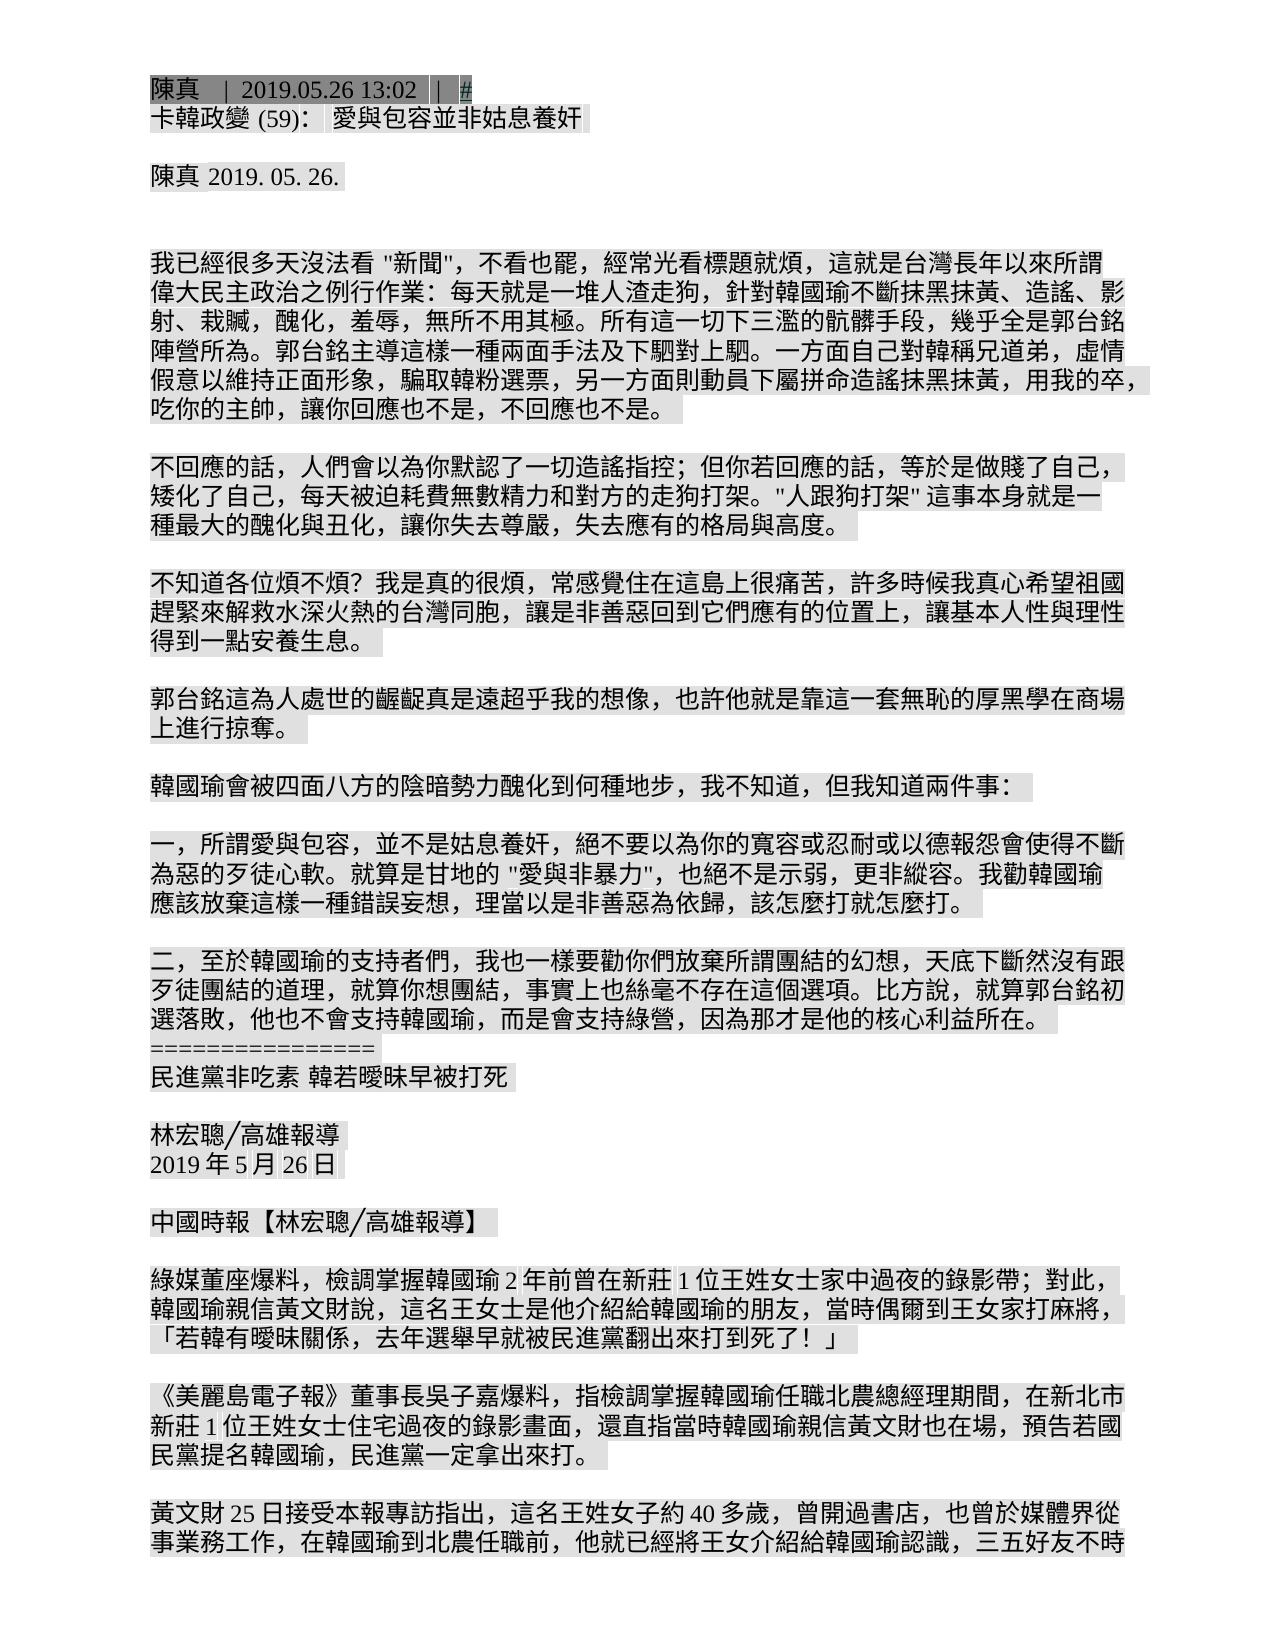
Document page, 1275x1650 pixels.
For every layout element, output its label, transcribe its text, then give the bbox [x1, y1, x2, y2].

text 陳真 | 2019.05.26 13:02 | # [150, 75, 1125, 104]
text 卡韓政變 (59)： 愛與包容並非姑息養奸 陳真 2019. 05. 26. 我已經很多天沒法看 "新聞"，不看也罷，經常光看標題就煩，這就是台灣長年以來所謂偉大民主政治之例行作業：每天就是一堆人渣走狗，針對韓國瑜不斷抹黑抹黃、造謠、影射、栽贓，醜化，羞辱，無所不用其極。所有這一切下三濫的骯髒手段，幾乎全是郭台銘陣營所為。郭台銘主導這樣一種兩面手法及下駟對上駟。一方面自己對韓稱兄道弟，虛情假意以維持正面形象，騙取韓粉選票，另一方面則動員下屬拼命造謠抹黑抹黃，用我的卒，吃你的主帥，讓你回應也不是，不回應也不是。 不回應的話，人們會以為你默認了一切造謠指控；但你若回應的話，等於是做賤了自己，矮化了自己，每天被迫耗費無數精力和對方的走狗打架。"人跟狗打架" 這事本身就是一種最大的醜化與丑化，讓你失去尊嚴，失去應有的格局與高度。 不知道各位煩不煩？我是真的很煩，常感覺住在這島上很痛苦，許多時候我真心希望祖國趕緊來解救水深火熱的台灣同胞，讓是非善惡回到它們應有的位置上，讓基本人性與理性得到一點安養生息。 郭台銘這為人處世的齷齪真是遠超乎我的想像，也許他就是靠這一套無恥的厚黑學在商場上進行掠奪。 韓國瑜會被四面八方的陰暗勢力醜化到何種地步，我不知道，但我知道兩件事： 一，所謂愛與包容，並不是姑息養奸，絕不要以為你的寬容或忍耐或以德報怨會使得不斷為惡的歹徒心軟。就算是甘地的 "愛與非暴力"，也絕不是示弱，更非縱容。我勸韓國瑜應該放棄這樣一種錯誤妄想，理當以是非善惡為依歸，該怎麼打就怎麼打。 二，至於韓國瑜的支持者們，我也一樣要勸你們放棄所謂團結的幻想，天底下斷然沒有跟歹徒團結的道理，就算你想團結，事實上也絲毫不存在這個選項。比方說，就算郭台銘初選落敗，他也不會支持韓國瑜，而是會支持綠營，因為那才是他的核心利益所在。 ================ 民進黨非吃素 韓若曖昧早被打死 林宏聰╱高雄報導 2019年5月26日 中國時報【林宏聰╱高雄報導】 綠媒董座爆料，檢調掌握韓國瑜2年前曾在新莊1位王姓女士家中過夜的錄影帶；對此，韓國瑜親信黃文財說，這名王女士是他介紹給韓國瑜的朋友，當時偶爾到王女家打麻將，「若韓有曖昧關係，去年選舉早就被民進黨翻出來打到死了！」 《美麗島電子報》董事長吳子嘉爆料，指檢調掌握韓國瑜任職北農總經理期間，在新北市新莊1位王姓女士住宅過夜的錄影畫面，還直指當時韓國瑜親信黃文財也在場，預告若國民黨提名韓國瑜，民進黨一定拿出來打。 黃文財25日接受本報專訪指出，這名王姓女子約40多歲，曾開過書店，也曾於媒體界從事業務工作，在韓國瑜到北農任職前，他就已經將王女介紹給韓國瑜認識，三五好友不時聚會，有時一起在王女家中打麻將、泡茶。 韓國瑜每次到王女家中，黃文財和另外幾位好友都同行，通常約在平日晚間，有時打麻將到凌晨2點多，黃便與韓一起離開，到萬華第一市場視察蔬果拍賣情形；有時他比較累提早走，韓國瑜留著繼續打，但皆有其他朋友在場。 黃文財說，2017年元月初，檢調開出12張搜索票，趁韓國瑜南下高雄開會時發動搜索，假如真有什麼問題，韓在高雄根本來不及反應，結果事後證實查無不法，甚至到王女家中搜索，證物是零，「假如真有曖昧關係，那時候早就曝光了！去年市長選舉韓國瑜聲勢起來時，民進黨怎可能不窮追猛打？」 「這明顯是有步驟的人格毀滅！」國民黨高雄市議員黃紹庭表示，先有中華大學講座教授杜紫宸在臉書影射性提及「包養小三、未婚子女、仍維持中的非婚男女關係」等字眼，接著名嘴又傳言檢調有韓到女子家中過夜的錄影帶，明眼人都看得出來這是抹黑、抹黃一貫招式。 黃紹庭說，就像先前韓國瑜被影射拿政治獻金，還言之鑿鑿說韓當場畫押，但現在相關證據也沒拿出來，他認為若有人證物證，大可直接拿出來，讓韓一槍斃命，別只是影射攻擊。 =================== 6成韓粉也挺郭董？趙少康被酸「富士康戰情室」 Yahoo奇摩（綜合報導） 2019年5月26日 國民黨總統初選因鴻海董事長郭台銘參戰，而造成原本力挺高雄市長韓國瑜的韓粉出現分裂，知名政論節目主持人趙少康更驚語預估有高達6成韓粉也挺郭，只挺韓不挺郭的約僅有15至16％，稱最後初選若非韓出線，這6成的人也會轉投郭，死忠韓粉得知怒嗆「想得美」、「把韓總、韓粉黑成這樣，最後還想要我們的票」？反酸趙根本就是「富士康戰情室」！ [150, 104, 1125, 1557]
